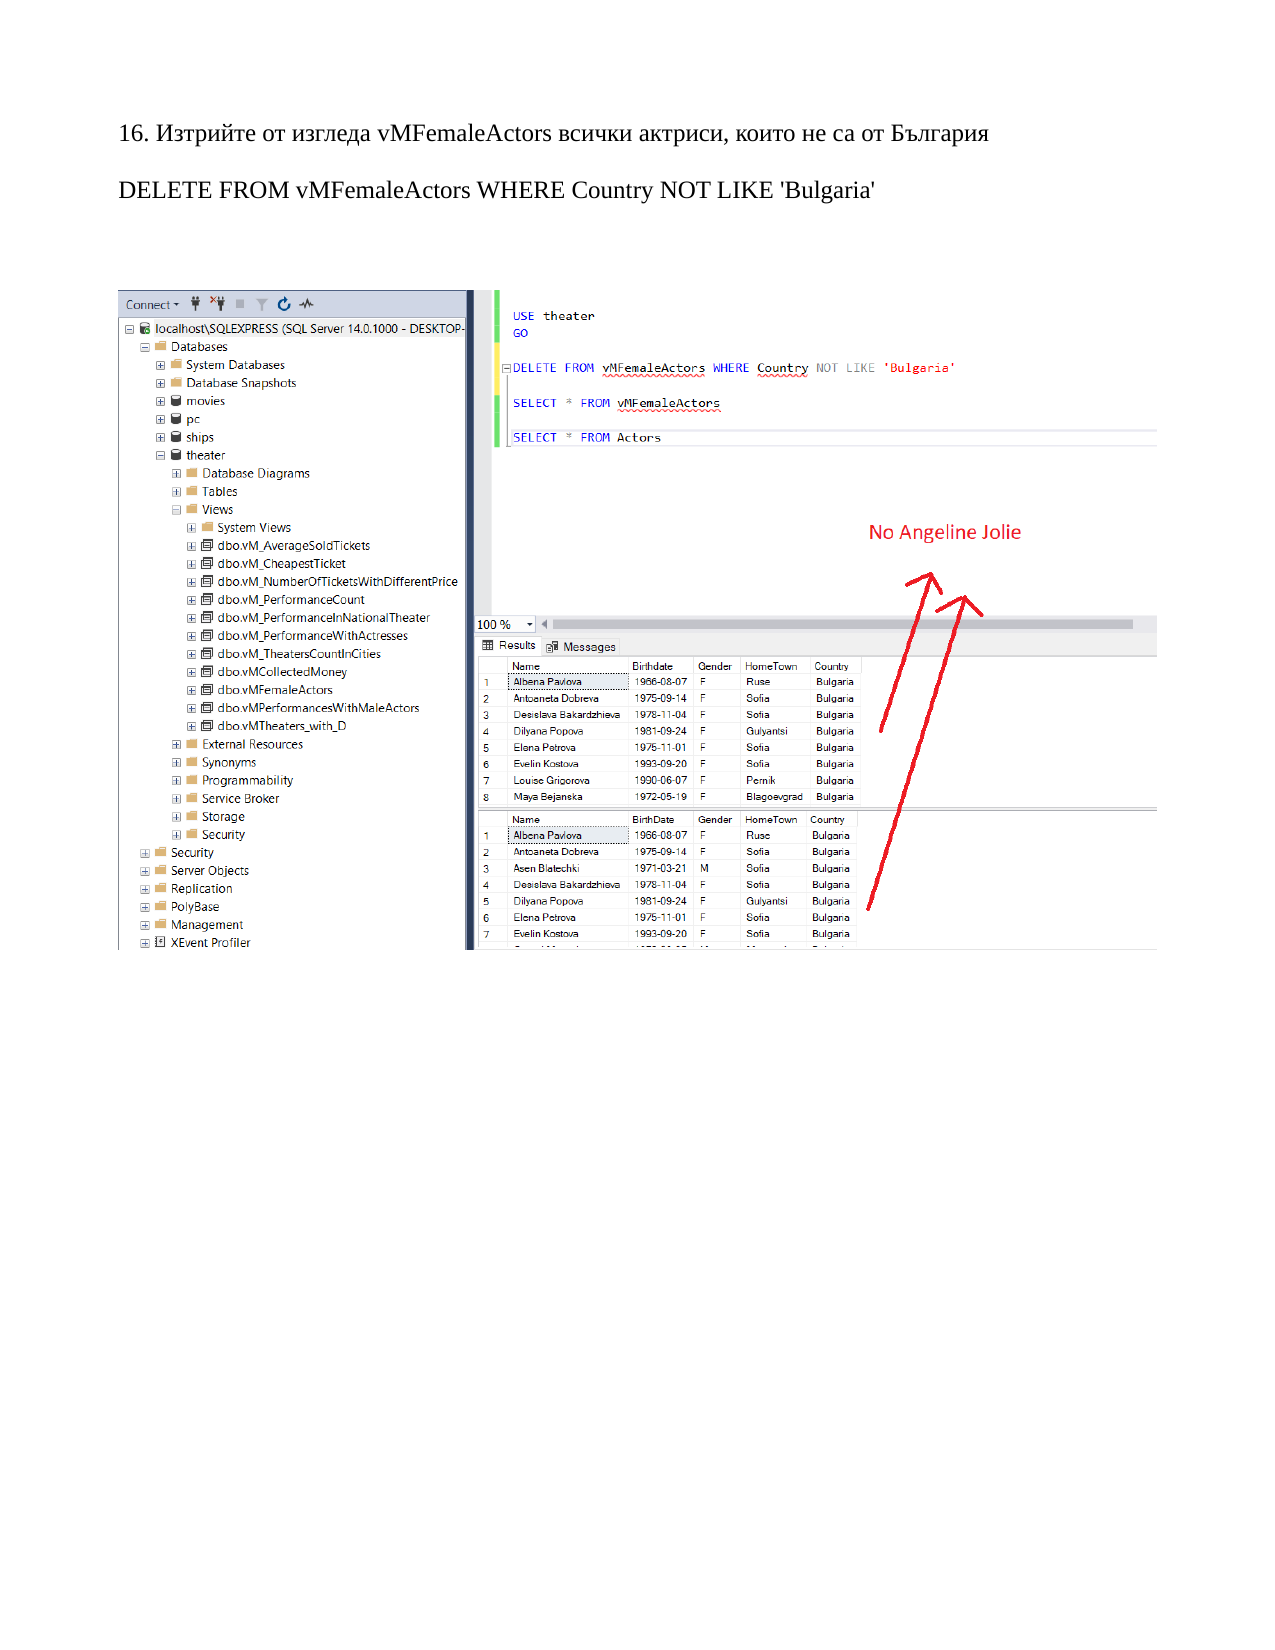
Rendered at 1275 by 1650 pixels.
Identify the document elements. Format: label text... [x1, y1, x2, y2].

text 16. Изтрийте от изгледа vMFemaleActors всички актриси, които не са от България [118, 118, 1157, 147]
picture [118, 290, 1157, 950]
text DELETE FROM vMFemaleActors WHERE Country NOT LIKE 'Bulgaria' [118, 176, 1157, 204]
